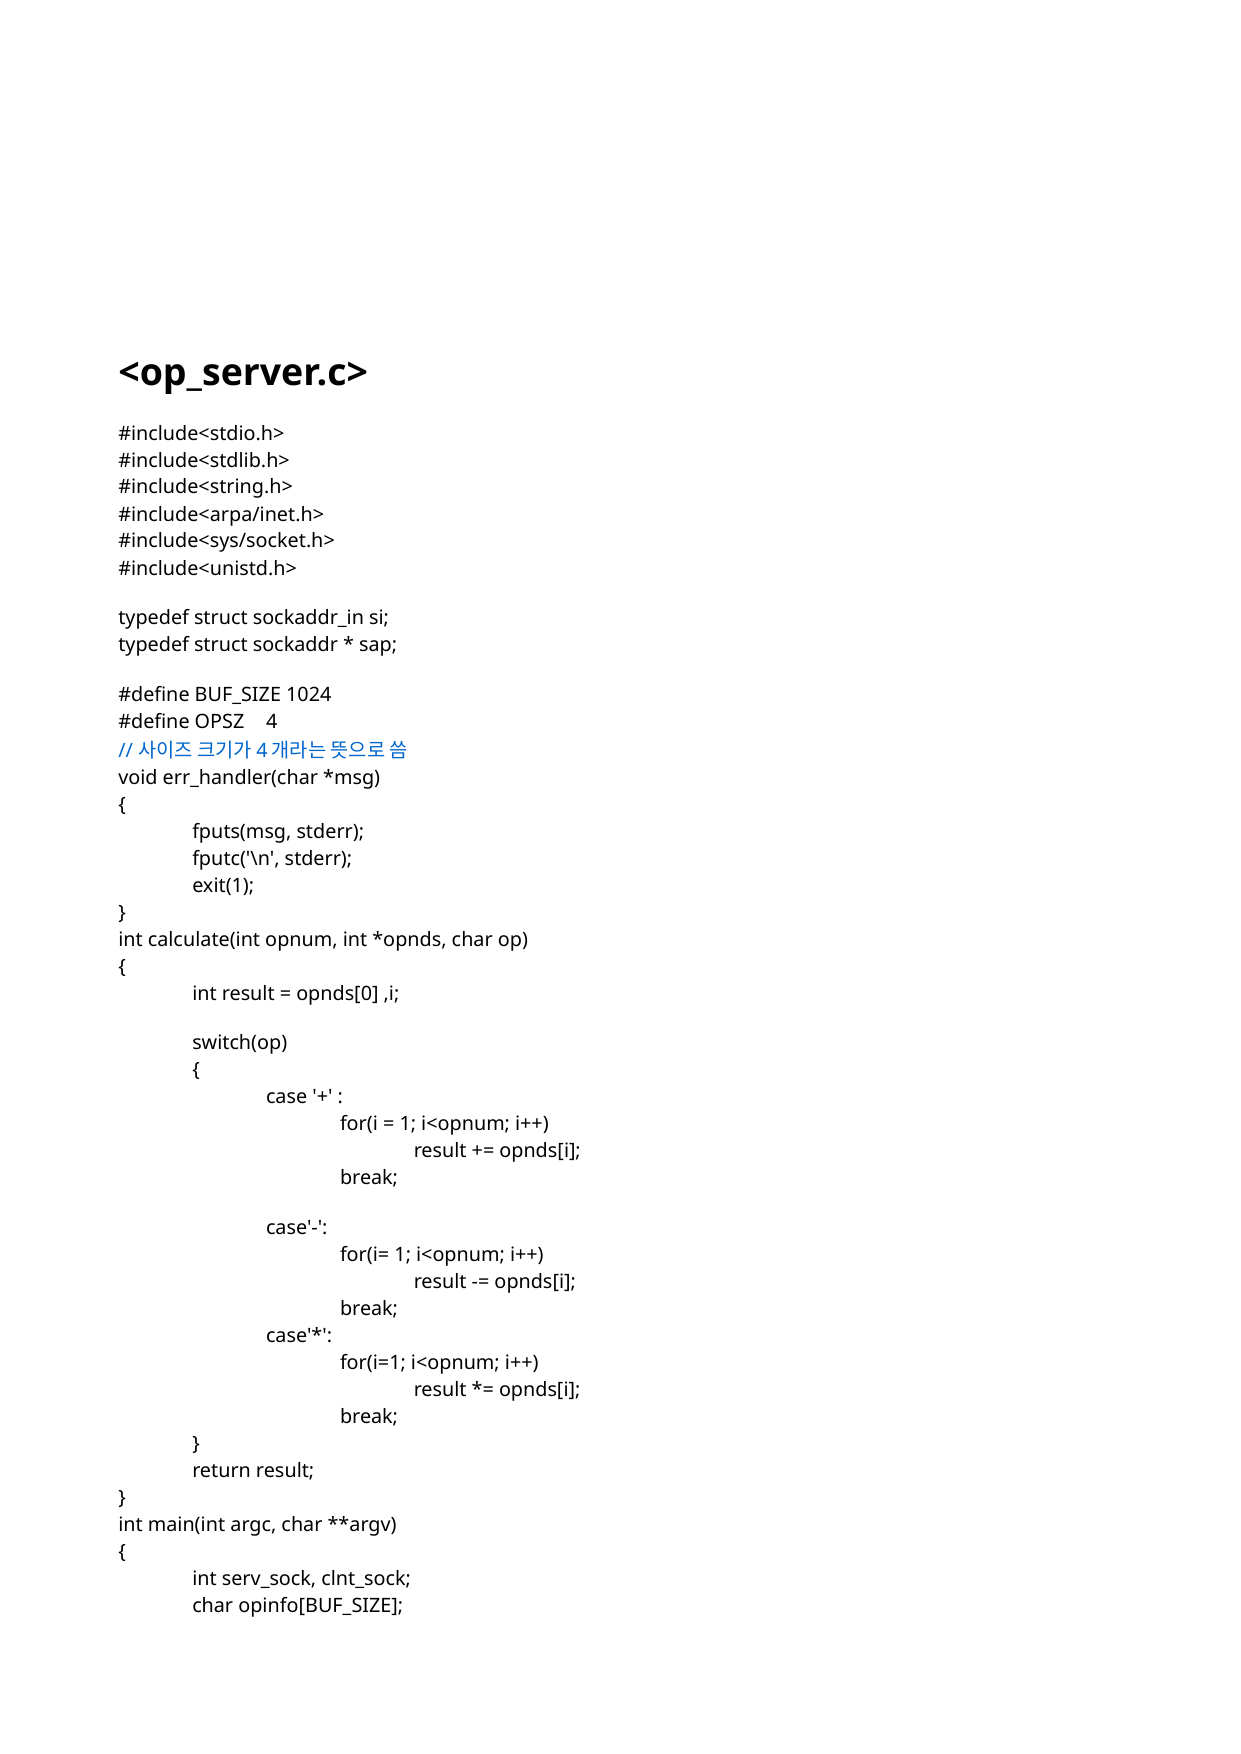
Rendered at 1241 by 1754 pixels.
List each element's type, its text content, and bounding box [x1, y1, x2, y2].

text fputc('\n', stderr); [118, 844, 1122, 871]
text result -= opnds[i]; [118, 1267, 1122, 1294]
text // 사이즈 크기가 4개라는 뜻으로 씀 [118, 734, 1122, 763]
text void err_handler(char *msg) [118, 763, 1122, 790]
text for(i = 1; i<opnum; i++) [118, 1109, 1122, 1137]
text } [118, 1483, 1122, 1510]
text exit(1); [118, 871, 1122, 898]
text #include<unistd.h> [118, 554, 1122, 581]
text #define OPSZ 4 [118, 707, 1122, 734]
text } [118, 898, 1122, 925]
text return result; [118, 1456, 1122, 1483]
text switch(op) [118, 1029, 1122, 1056]
text int result = opnds[0] ,i; [118, 979, 1122, 1006]
text typedef struct sockaddr * sap; [118, 631, 1122, 657]
text { [118, 1056, 1122, 1083]
text int serv_sock, clnt_sock; [118, 1564, 1122, 1591]
text #include<sys/socket.h> [118, 527, 1122, 554]
text result *= opnds[i]; [118, 1375, 1122, 1402]
text } [118, 1429, 1122, 1456]
text { [118, 1537, 1122, 1564]
text #include<string.h> [118, 473, 1122, 500]
text #include<stdio.h> [118, 419, 1122, 446]
text for(i=1; i<opnum; i++) [118, 1348, 1122, 1375]
text char opinfo[BUF_SIZE]; [118, 1591, 1122, 1618]
text typedef struct sockaddr_in si; [118, 603, 1122, 631]
text int main(int argc, char **argv) [118, 1510, 1122, 1537]
text break; [118, 1402, 1122, 1429]
text #define BUF_SIZE 1024 [118, 680, 1122, 707]
text #include<stdlib.h> [118, 446, 1122, 473]
text break; [118, 1163, 1122, 1191]
text case'-': [118, 1213, 1122, 1240]
text case'*': [118, 1321, 1122, 1348]
text { [118, 790, 1122, 817]
text { [118, 952, 1122, 979]
text int calculate(int opnum, int *opnds, char op) [118, 925, 1122, 952]
text <op_server.c> [118, 345, 1122, 396]
text #include<arpa/inet.h> [118, 500, 1122, 527]
text case '+' : [118, 1083, 1122, 1109]
text for(i= 1; i<opnum; i++) [118, 1240, 1122, 1267]
text fputs(msg, stderr); [118, 817, 1122, 844]
text result += opnds[i]; [118, 1137, 1122, 1163]
text break; [118, 1294, 1122, 1321]
